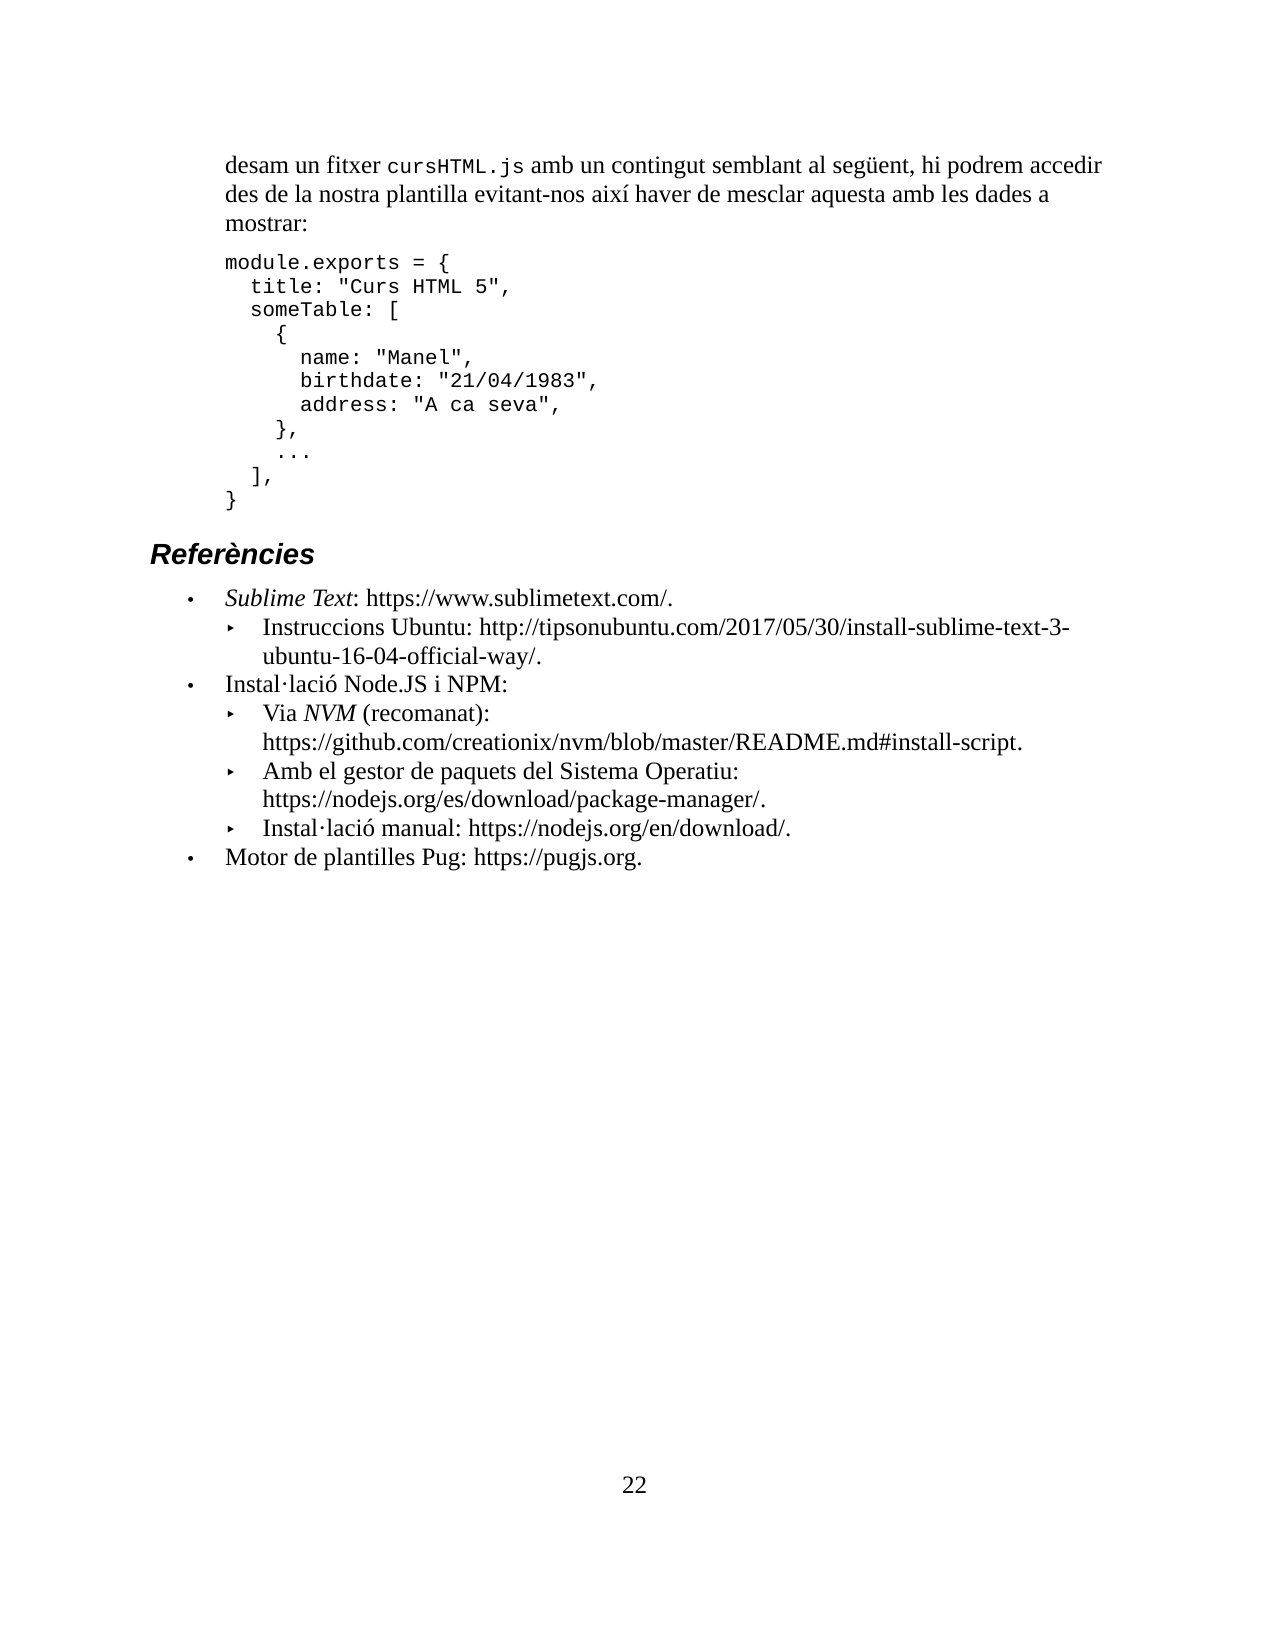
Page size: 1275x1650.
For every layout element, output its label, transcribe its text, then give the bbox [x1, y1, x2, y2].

list Instruccions Ubuntu: http://tipsonubuntu.com/2017/05/30/install-sublime-text-3-ubuntu-16-04-official-way/. [225, 612, 1125, 669]
text { [225, 323, 1125, 347]
text }, [225, 418, 1125, 441]
text someTable: [ [225, 299, 1125, 323]
text ... [225, 441, 1125, 465]
list Via NVM (recomanat): https://github.com/creationix/nvm/blob/master/README.md#install-script. [225, 698, 1125, 756]
list Amb el gestor de paquets del Sistema Operatiu: https://nodejs.org/es/download/package-manager/. [225, 756, 1125, 813]
text name: "Manel", [225, 347, 1125, 370]
text birthdate: "21/04/1983", [225, 370, 1125, 394]
text desam un fitxer cursHTML.js amb un contingut semblant al següent, hi podrem accedir des de la nostra plantilla evitant-nos així haver de mesclar aquesta amb les dades a mostrar: [225, 150, 1125, 237]
list Sublime Text: https://www.sublimetext.com/. [187, 583, 1125, 612]
list Instal·lació Node.JS i NPM: [187, 669, 1125, 698]
list Motor de plantilles Pug: https://pugjs.org. [187, 842, 1125, 871]
text title: "Curs HTML 5", [225, 276, 1125, 299]
text } [225, 488, 1125, 512]
text module.exports = { [225, 252, 1125, 276]
subtitle Referències [150, 537, 1125, 571]
text ], [225, 465, 1125, 488]
text address: "A ca seva", [225, 394, 1125, 418]
list Instal·lació manual: https://nodejs.org/en/download/. [225, 813, 1125, 842]
